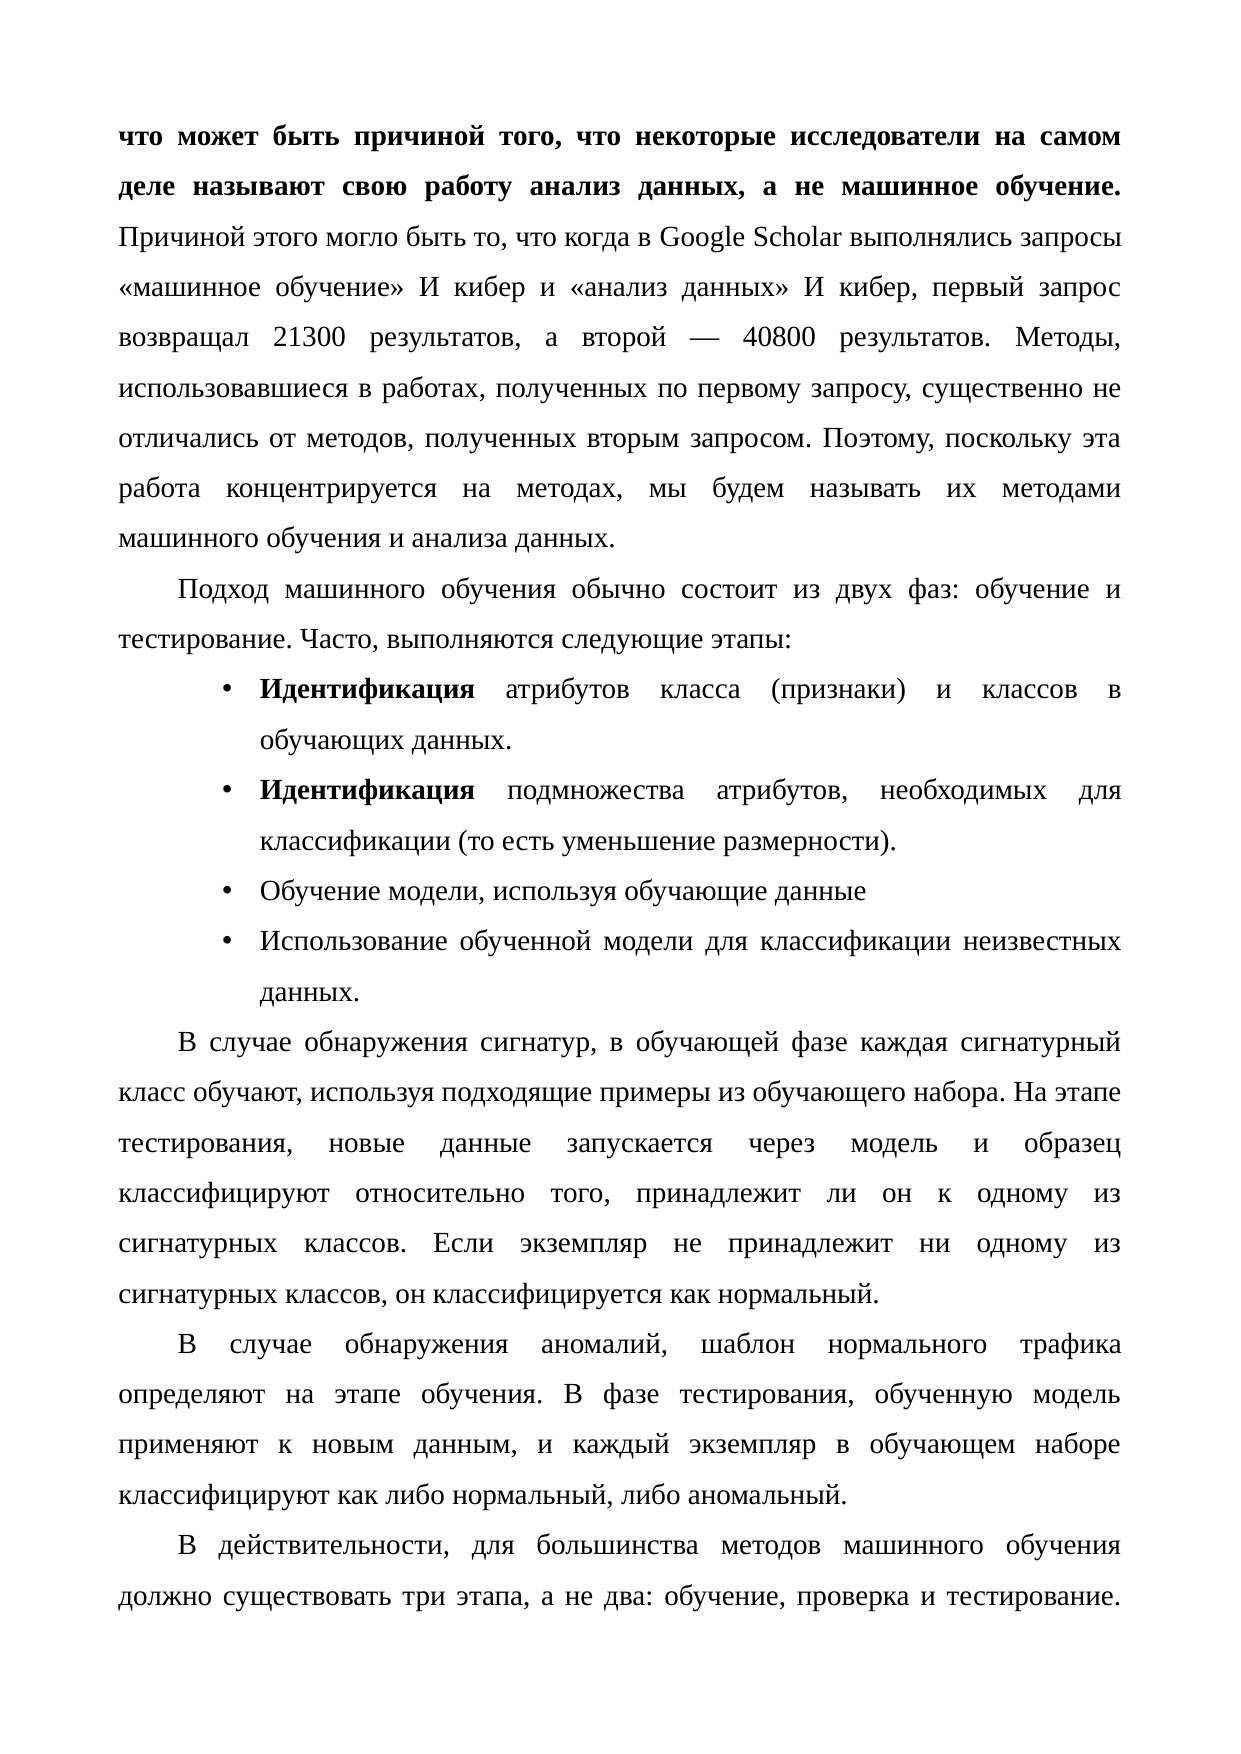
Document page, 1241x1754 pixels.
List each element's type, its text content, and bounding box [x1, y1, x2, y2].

text В действительности, для большинства методов машинного обучения должно существовать три этапа, а не два: обучение, проверка и тестирование. [118, 1527, 1122, 1611]
list Обучение модели, используя обучающие данные [222, 873, 1122, 907]
text Подход машинного обучения обычно состоит из двух фаз: обучение и тестирование. Часто, выполняются следующие этапы: [118, 571, 1122, 655]
text что может быть причиной того, что некоторые исследователи на самом деле называют свою работу анализ данных, а не машинное обучение. Причиной этого могло быть то, что когда в Google Scholar выполнялись запросы «машинное обучение» И кибер и «анализ данных» И кибер, первый запрос возвращал 21300 результатов, а второй — 40800 результатов. Методы, использовавшиеся в работах, полученных по первому запросу, существенно не отличались от методов, полученных вторым запросом. Поэтому, поскольку эта работа концентрируется на методах, мы будем называть их методами машинного обучения и анализа данных. [118, 118, 1122, 554]
list Использование обученной модели для классификации неизвестных данных. [222, 923, 1122, 1007]
text В случае обнаружения аномалий, шаблон нормального трафика определяют на этапе обучения. В фазе тестирования, обученную модель применяют к новым данным, и каждый экземпляр в обучающем наборе классифицируют как либо нормальный, либо аномальный. [118, 1326, 1122, 1511]
list Идентификация атрибутов класса (признаки) и классов в обучающих данных. [222, 672, 1122, 756]
text В случае обнаружения сигнатур, в обучающей фазе каждая сигнатурный класс обучают, используя подходящие примеры из обучающего набора. На этапе тестирования, новые данные запускается через модель и образец классифицируют относительно того, принадлежит ли он к одному из сигнатурных классов. Если экземпляр не принадлежит ни одному из сигнатурных классов, он классифицируется как нормальный. [118, 1024, 1122, 1309]
list Идентификация подмножества атрибутов, необходимых для классификации (то есть уменьшение размерности). [222, 772, 1122, 856]
